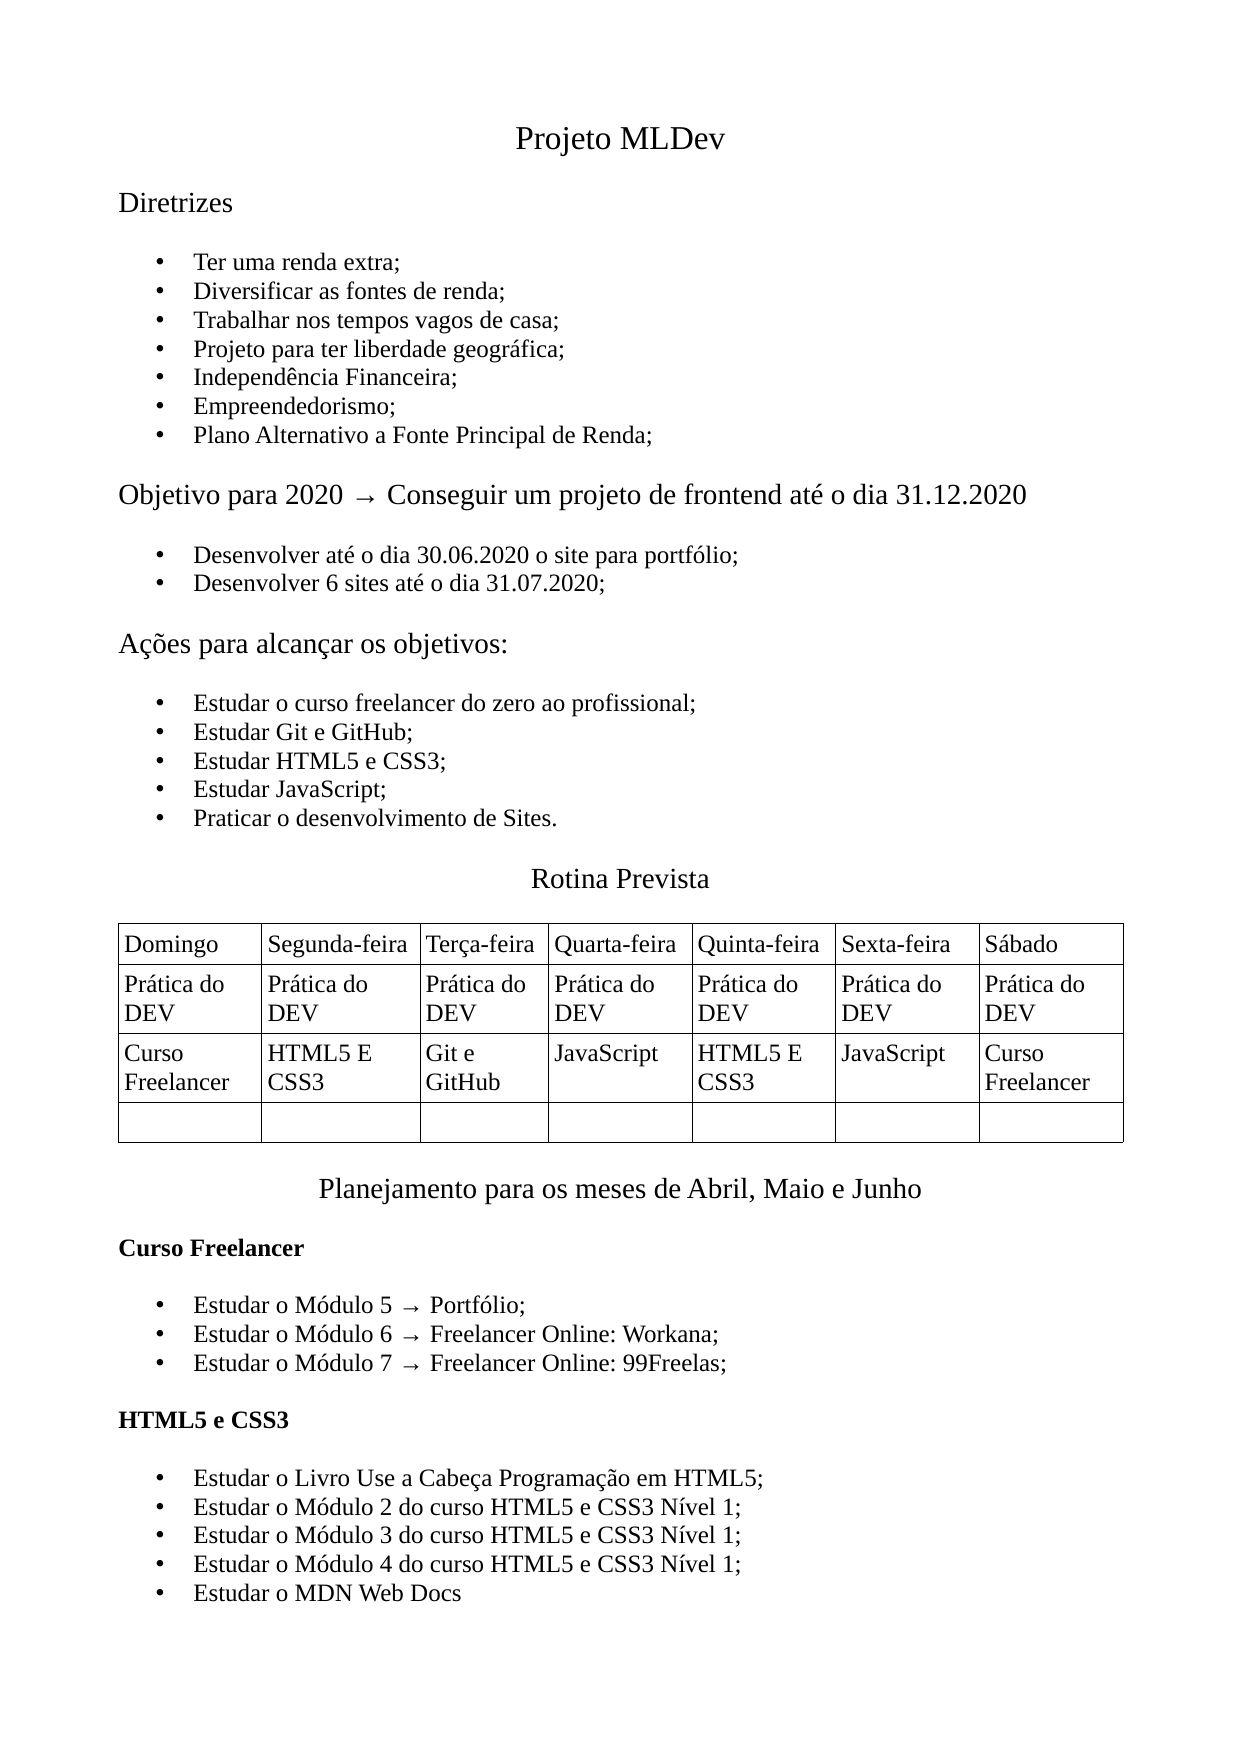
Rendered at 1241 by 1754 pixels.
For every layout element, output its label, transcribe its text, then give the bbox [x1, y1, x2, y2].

table_cell Prática do DEV [693, 965, 835, 1032]
list Estudar Git e GitHub; [156, 717, 1122, 746]
list Projeto para ter liberdade geográfica; [156, 334, 1122, 362]
table_cell Curso Freelancer [119, 1034, 261, 1102]
table_header Quarta-feira [549, 924, 692, 963]
list Trabalhar nos tempos vagos de casa; [156, 305, 1122, 334]
text Ações para alcançar os objetivos: [118, 626, 1122, 659]
table_cell [119, 1103, 261, 1142]
table_cell HTML5 E CSS3 [693, 1034, 835, 1102]
list Estudar o curso freelancer do zero ao profissional; [156, 688, 1122, 717]
text Planejamento para os meses de Abril, Maio e Junho [118, 1171, 1122, 1204]
list Estudar JavaScript; [156, 774, 1122, 803]
table_header Terça-feira [421, 924, 548, 963]
table_header Quinta-feira [693, 924, 835, 963]
table_header Sexta-feira [836, 924, 979, 963]
table_cell Prática do DEV [980, 965, 1123, 1032]
list Estudar o Módulo 2 do curso HTML5 e CSS3 Nível 1; [156, 1492, 1122, 1521]
table_cell Prática do DEV [836, 965, 979, 1032]
list Desenvolver até o dia 30.06.2020 o site para portfólio; [156, 540, 1122, 568]
list Plano Alternativo a Fonte Principal de Renda; [156, 420, 1122, 449]
table_cell Prática do DEV [262, 965, 420, 1032]
table_cell HTML5 E CSS3 [262, 1034, 420, 1102]
table_header Sábado [980, 924, 1123, 963]
text Rotina Prevista [118, 861, 1122, 894]
table_cell JavaScript [549, 1034, 692, 1102]
list Estudar HTML5 e CSS3; [156, 746, 1122, 774]
text Objetivo para 2020 → Conseguir um projeto de frontend até o dia 31.12.2020 [118, 477, 1122, 511]
text Curso Freelancer [118, 1233, 1122, 1262]
table_cell JavaScript [836, 1034, 979, 1102]
table_cell [262, 1103, 420, 1142]
list Estudar o Módulo 3 do curso HTML5 e CSS3 Nível 1; [156, 1521, 1122, 1549]
list Ter uma renda extra; [156, 247, 1122, 276]
table_cell Git e GitHub [421, 1034, 548, 1102]
list Estudar o Módulo 4 do curso HTML5 e CSS3 Nível 1; [156, 1549, 1122, 1578]
table_cell [421, 1103, 548, 1142]
table_cell Prática do DEV [421, 965, 548, 1032]
list Praticar o desenvolvimento de Sites. [156, 803, 1122, 832]
table_cell Prática do DEV [119, 965, 261, 1032]
text HTML5 e CSS3 [118, 1406, 1122, 1434]
text Diretrizes [118, 185, 1122, 219]
text Projeto MLDev [118, 118, 1122, 156]
table_cell [549, 1103, 692, 1142]
table_cell Curso Freelancer [980, 1034, 1123, 1102]
list Estudar o Módulo 5 → Portfólio; [156, 1291, 1122, 1319]
list Diversificar as fontes de renda; [156, 276, 1122, 305]
list Estudar o Livro Use a Cabeça Programação em HTML5; [156, 1463, 1122, 1492]
list Estudar o Módulo 7 → Freelancer Online: 99Freelas; [156, 1348, 1122, 1377]
list Estudar o Módulo 6 → Freelancer Online: Workana; [156, 1319, 1122, 1348]
table_cell [693, 1103, 835, 1142]
list Estudar o MDN Web Docs [156, 1578, 1122, 1607]
list Empreendedorismo; [156, 391, 1122, 420]
table_cell [980, 1103, 1123, 1142]
list Independência Financeira; [156, 362, 1122, 391]
list Desenvolver 6 sites até o dia 31.07.2020; [156, 568, 1122, 597]
table_cell [836, 1103, 979, 1142]
table_cell Prática do DEV [549, 965, 692, 1032]
table_header Segunda-feira [262, 924, 420, 963]
table_header Domingo [119, 924, 261, 963]
